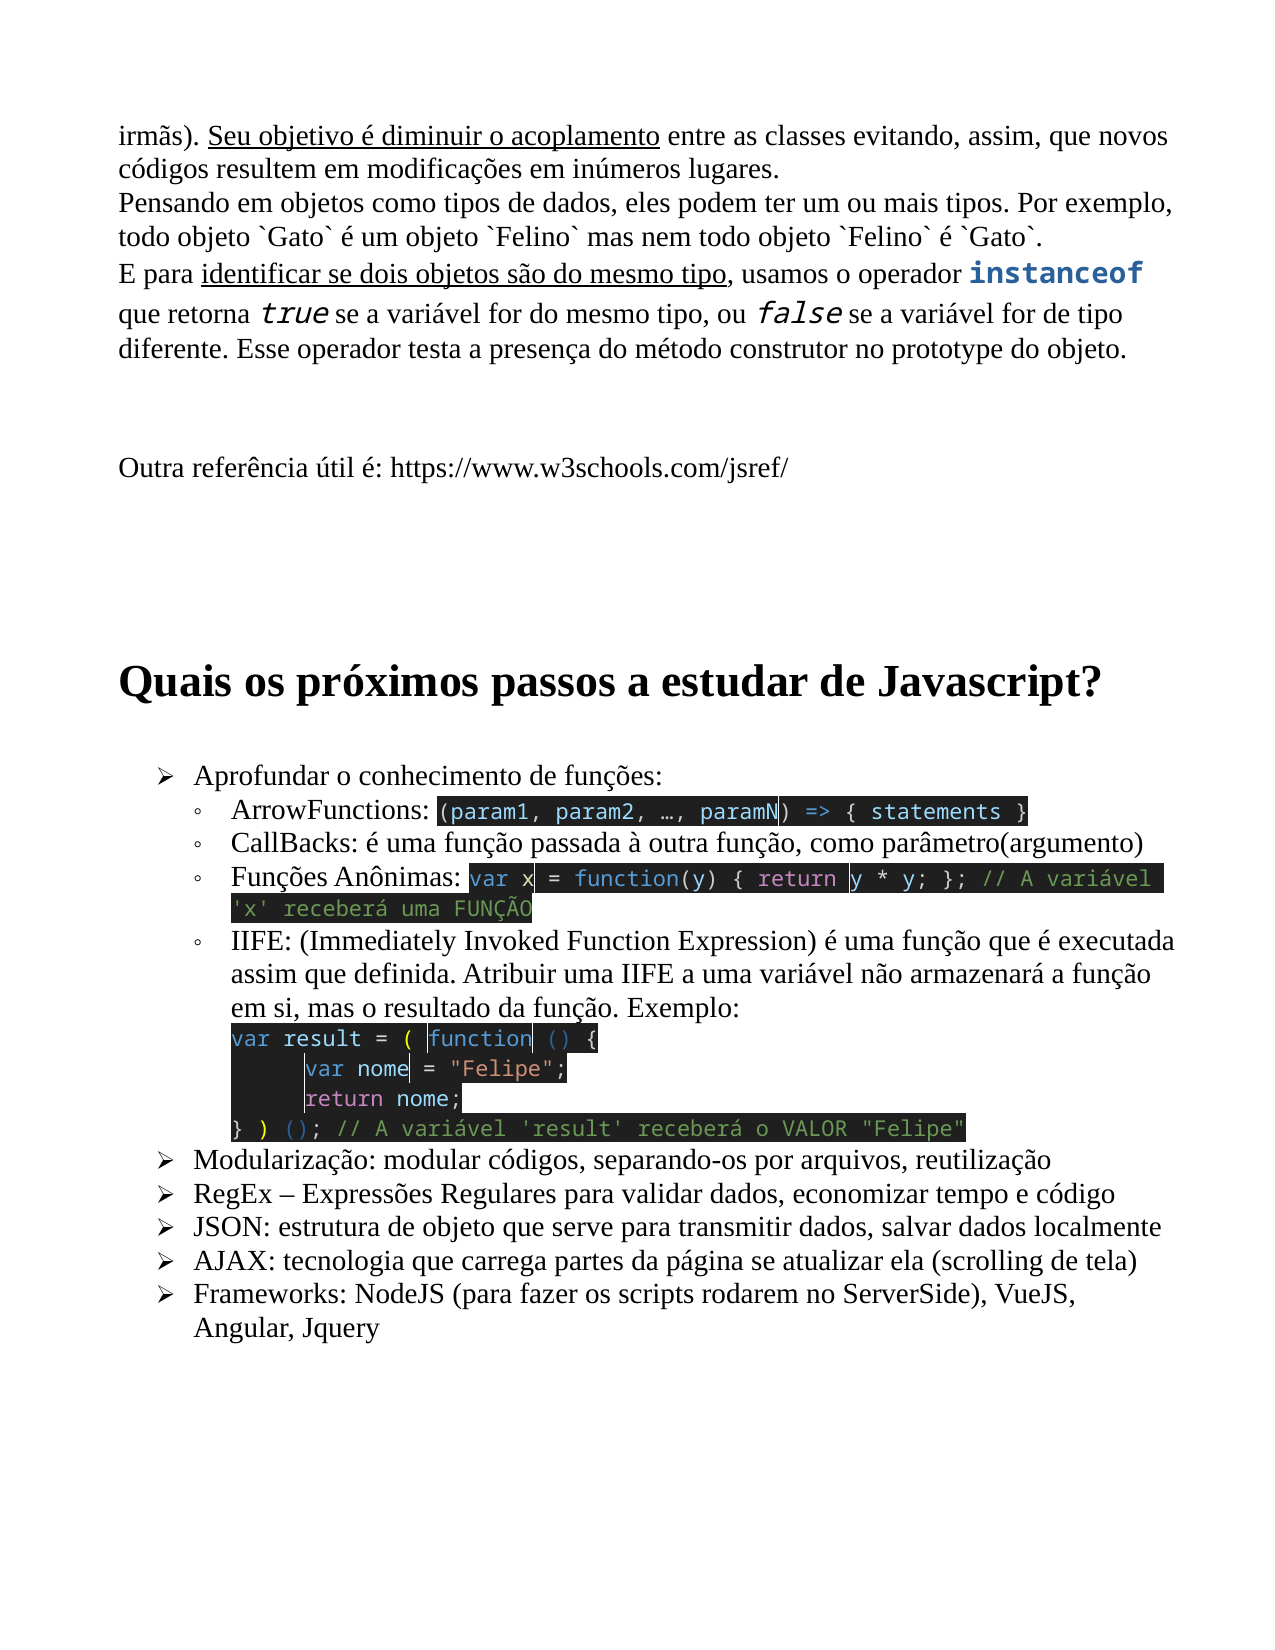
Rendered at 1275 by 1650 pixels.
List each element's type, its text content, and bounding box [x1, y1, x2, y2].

text Pensando em objetos como tipos de dados, eles podem ter um ou mais tipos. Por exemplo, todo objeto `Gato` é um objeto `Felino` mas nem todo objeto `Felino` é `Gato`. [118, 185, 1181, 252]
list Funções Anônimas: var x = function(y) { return y * y; }; // A variável 'x' receberá uma FUNÇÃO [193, 859, 1181, 923]
text E para identificar se dois objetos são do mesmo tipo, usamos o operador instanceof que retorna true se a variável for do mesmo tipo, ou false se a variável for de tipo diferente. Esse operador testa a presença do método construtor no prototype do objeto. [118, 252, 1181, 365]
list ArrowFunctions: (param1, param2, …, paramN) => { statements } [193, 792, 1181, 826]
list Aprofundar o conhecimento de funções: [156, 758, 1181, 792]
list IIFE: (Immediately Invoked Function Expression) é uma função que é executada assim que definida. Atribuir uma IIFE a uma variável não armazenará a função em si, mas o resultado da função. Exemplo: var result = ( function () { var nome = "Felipe"; return nome; } ) (); // A variável 'result' receberá o VALOR "Felipe" [193, 923, 1181, 1142]
list Modularização: modular códigos, separando-os por arquivos, reutilização [156, 1142, 1181, 1176]
list Frameworks: NodeJS (para fazer os scripts rodarem no ServerSide), VueJS, Angular, Jquery [156, 1277, 1181, 1344]
list RegEx – Expressões Regulares para validar dados, economizar tempo e código [156, 1176, 1181, 1209]
list JSON: estrutura de objeto que serve para transmitir dados, salvar dados localmente [156, 1209, 1181, 1243]
text Quais os próximos passos a estudar de Javascript? [118, 654, 1234, 706]
list AJAX: tecnologia que carrega partes da página se atualizar ela (scrolling de tela) [156, 1243, 1181, 1277]
list Polimorfismo está presente quando um objeto pode ser referenciado de diversas formas, se comportando de maneiras diferentes ao receber uma mensagem. Explicando de modo mais prático, é uma classe mãe possuindo diversas formas de classes filhas (classes irmãs). Seu objetivo é diminuir o acoplamento entre as classes evitando, assim, que novos códigos resultem em modificações em inúmeros lugares. [118, 118, 1181, 185]
list CallBacks: é uma função passada à outra função, como parâmetro(argumento) [193, 826, 1181, 859]
text Outra referência útil é: https://www.w3schools.com/jsref/ [118, 450, 1234, 484]
